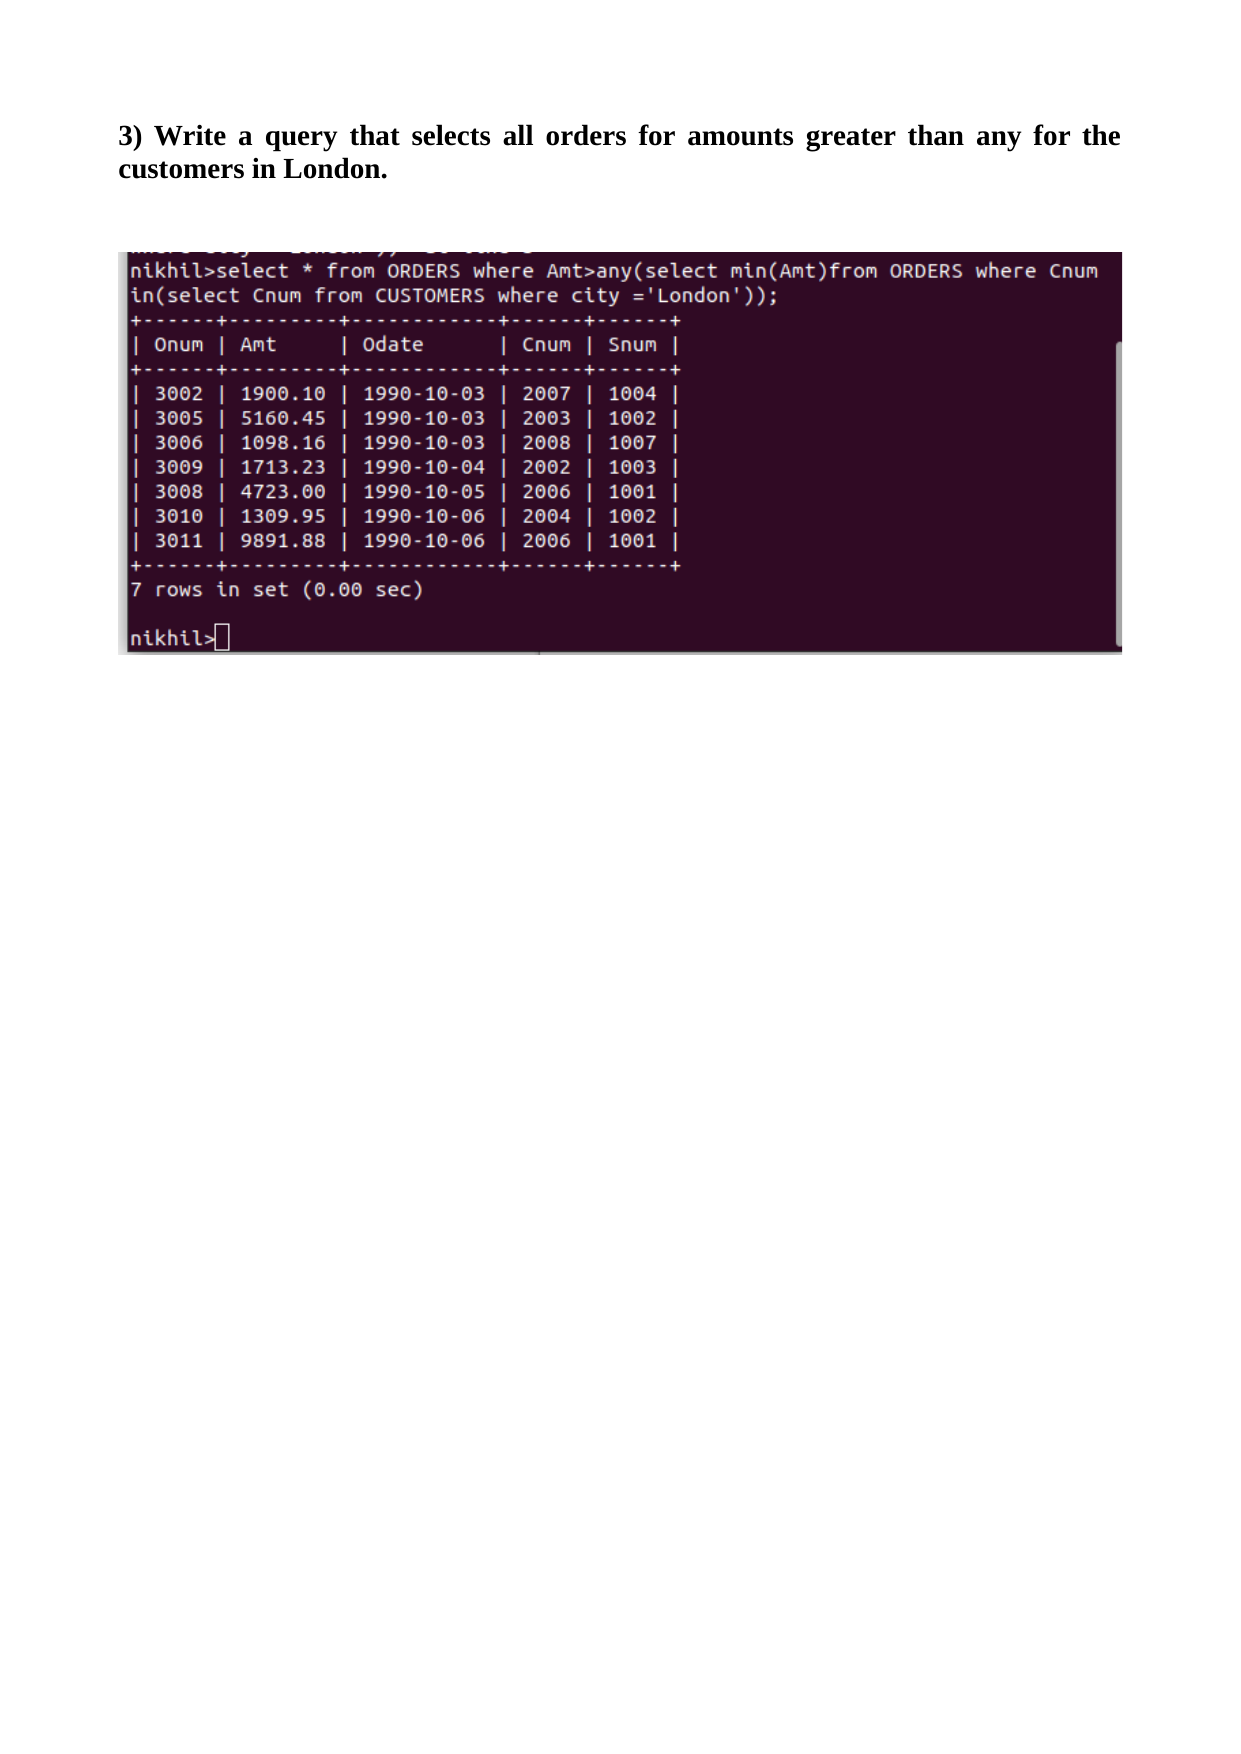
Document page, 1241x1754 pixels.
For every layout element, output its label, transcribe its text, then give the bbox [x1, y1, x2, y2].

text 3) Write a query that selects all orders for amounts greater than any for the customers in London. [118, 118, 1122, 185]
picture [118, 252, 1123, 655]
